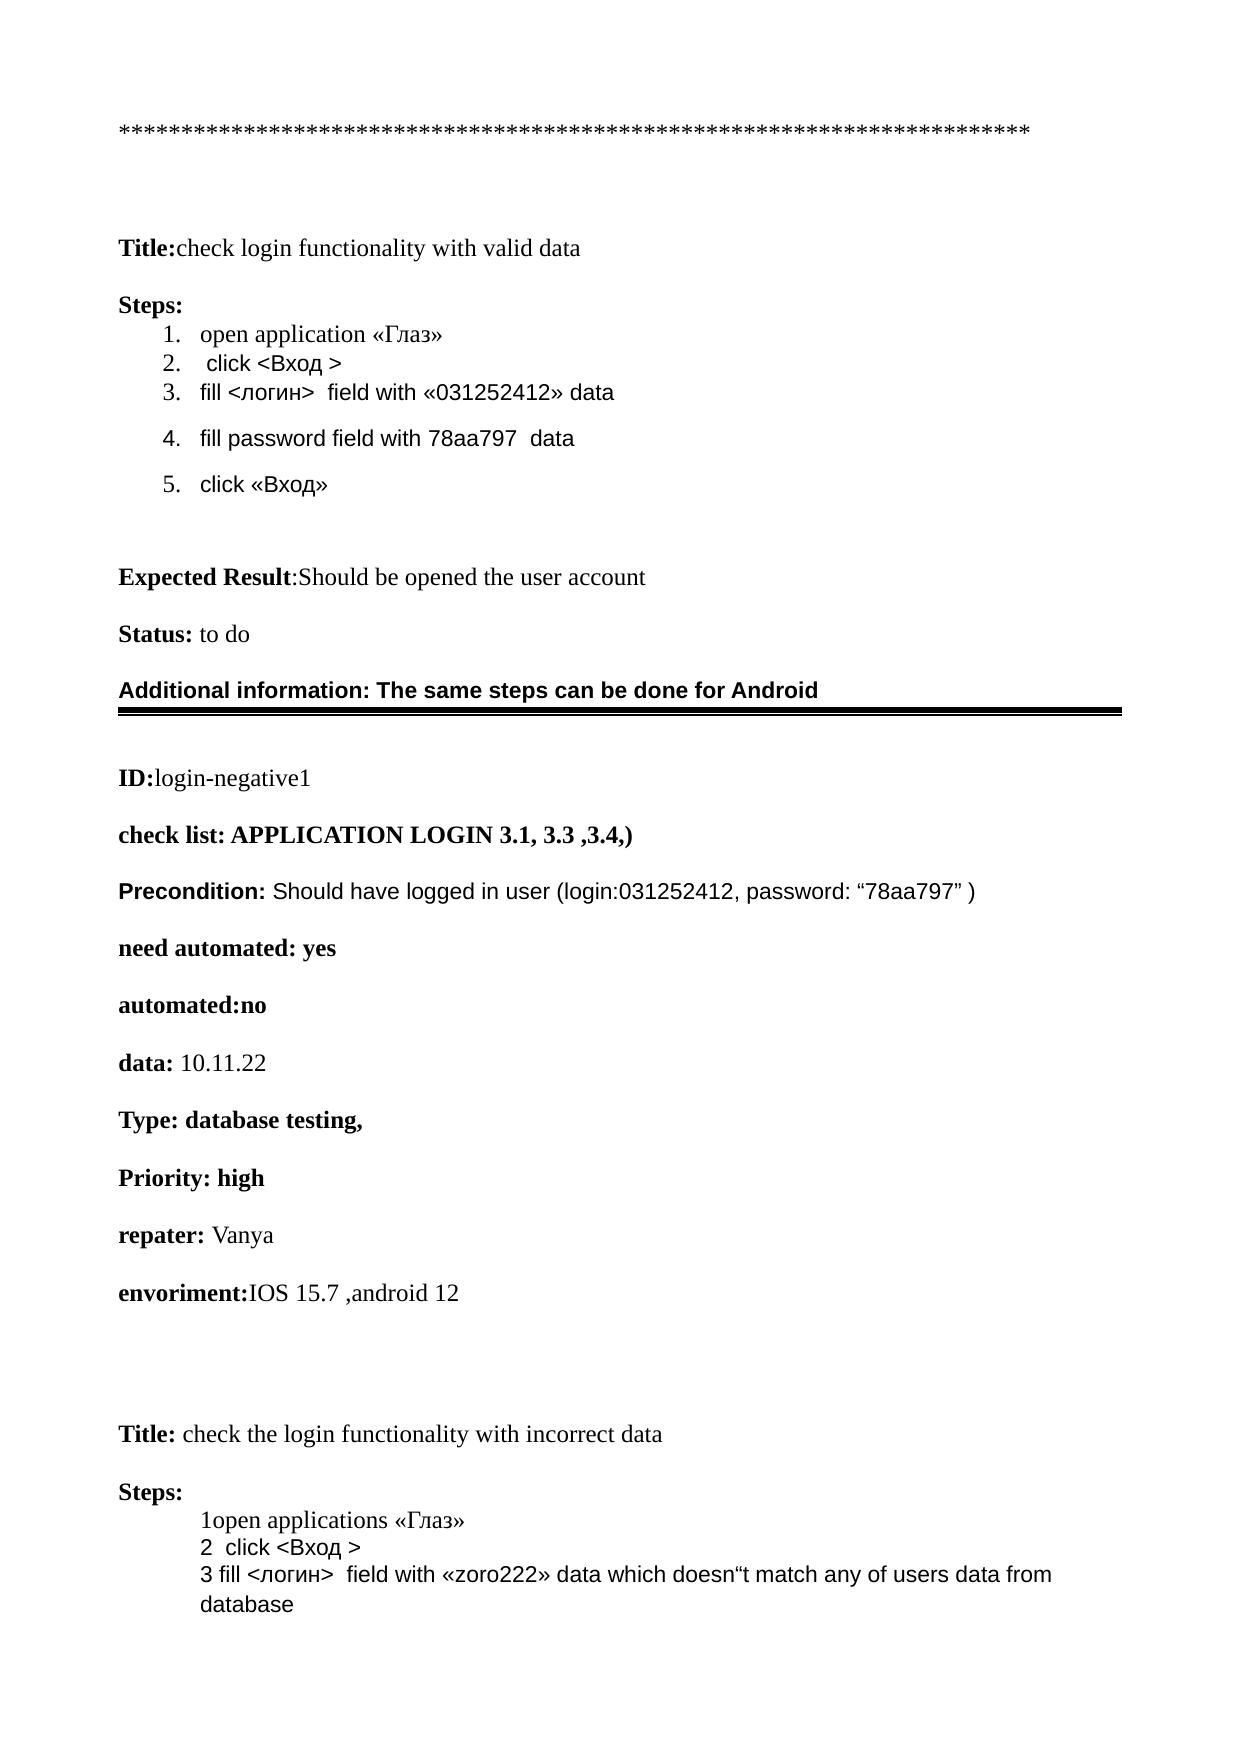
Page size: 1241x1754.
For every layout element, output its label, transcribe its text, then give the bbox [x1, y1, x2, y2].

text ID:login-negative1 [118, 763, 1122, 792]
text data: 10.11.22 [118, 1048, 1122, 1077]
text repater: Vanya [118, 1221, 1122, 1249]
list fill <логин> field with «031252412» data [162, 377, 1122, 406]
text automated:no [118, 991, 1122, 1019]
list click <Вход > [162, 348, 1122, 377]
text Title:check login functionality with valid data [118, 233, 1122, 262]
text Additional information: The same steps can be done for Android [118, 677, 1122, 707]
text check list: APPLICATION LOGIN 3.1, 3.3 ,3.4,) [118, 820, 1122, 849]
text Steps: [118, 1477, 1122, 1506]
list open application «Глаз» [162, 319, 1122, 348]
list fill password field with 78aa797 data [162, 424, 1122, 451]
text Steps: [118, 291, 1122, 319]
text Status: to do [118, 619, 1122, 648]
text Expected Result:Should be opened the user account [118, 562, 1122, 590]
text ************************************************************************* [118, 118, 1122, 147]
list 2 click <Вход > [162, 1534, 1122, 1561]
text Priority: high [118, 1163, 1122, 1192]
text need automated: yes [118, 933, 1122, 962]
text Title: check the login functionality with incorrect data [118, 1419, 1122, 1448]
list 1open applications «Глаз» [162, 1506, 1122, 1534]
list 3 fill <логин> field with «zoro222» data which doesn“t match any of users data from database [162, 1561, 1122, 1617]
text Type: database testing, [118, 1106, 1122, 1134]
text Precondition: Should have logged in user (login:031252412, password: “78aa797” ) [118, 878, 1122, 904]
list click «Вход» [162, 469, 1122, 498]
text envoriment:IOS 15.7 ,android 12 [118, 1278, 1122, 1307]
